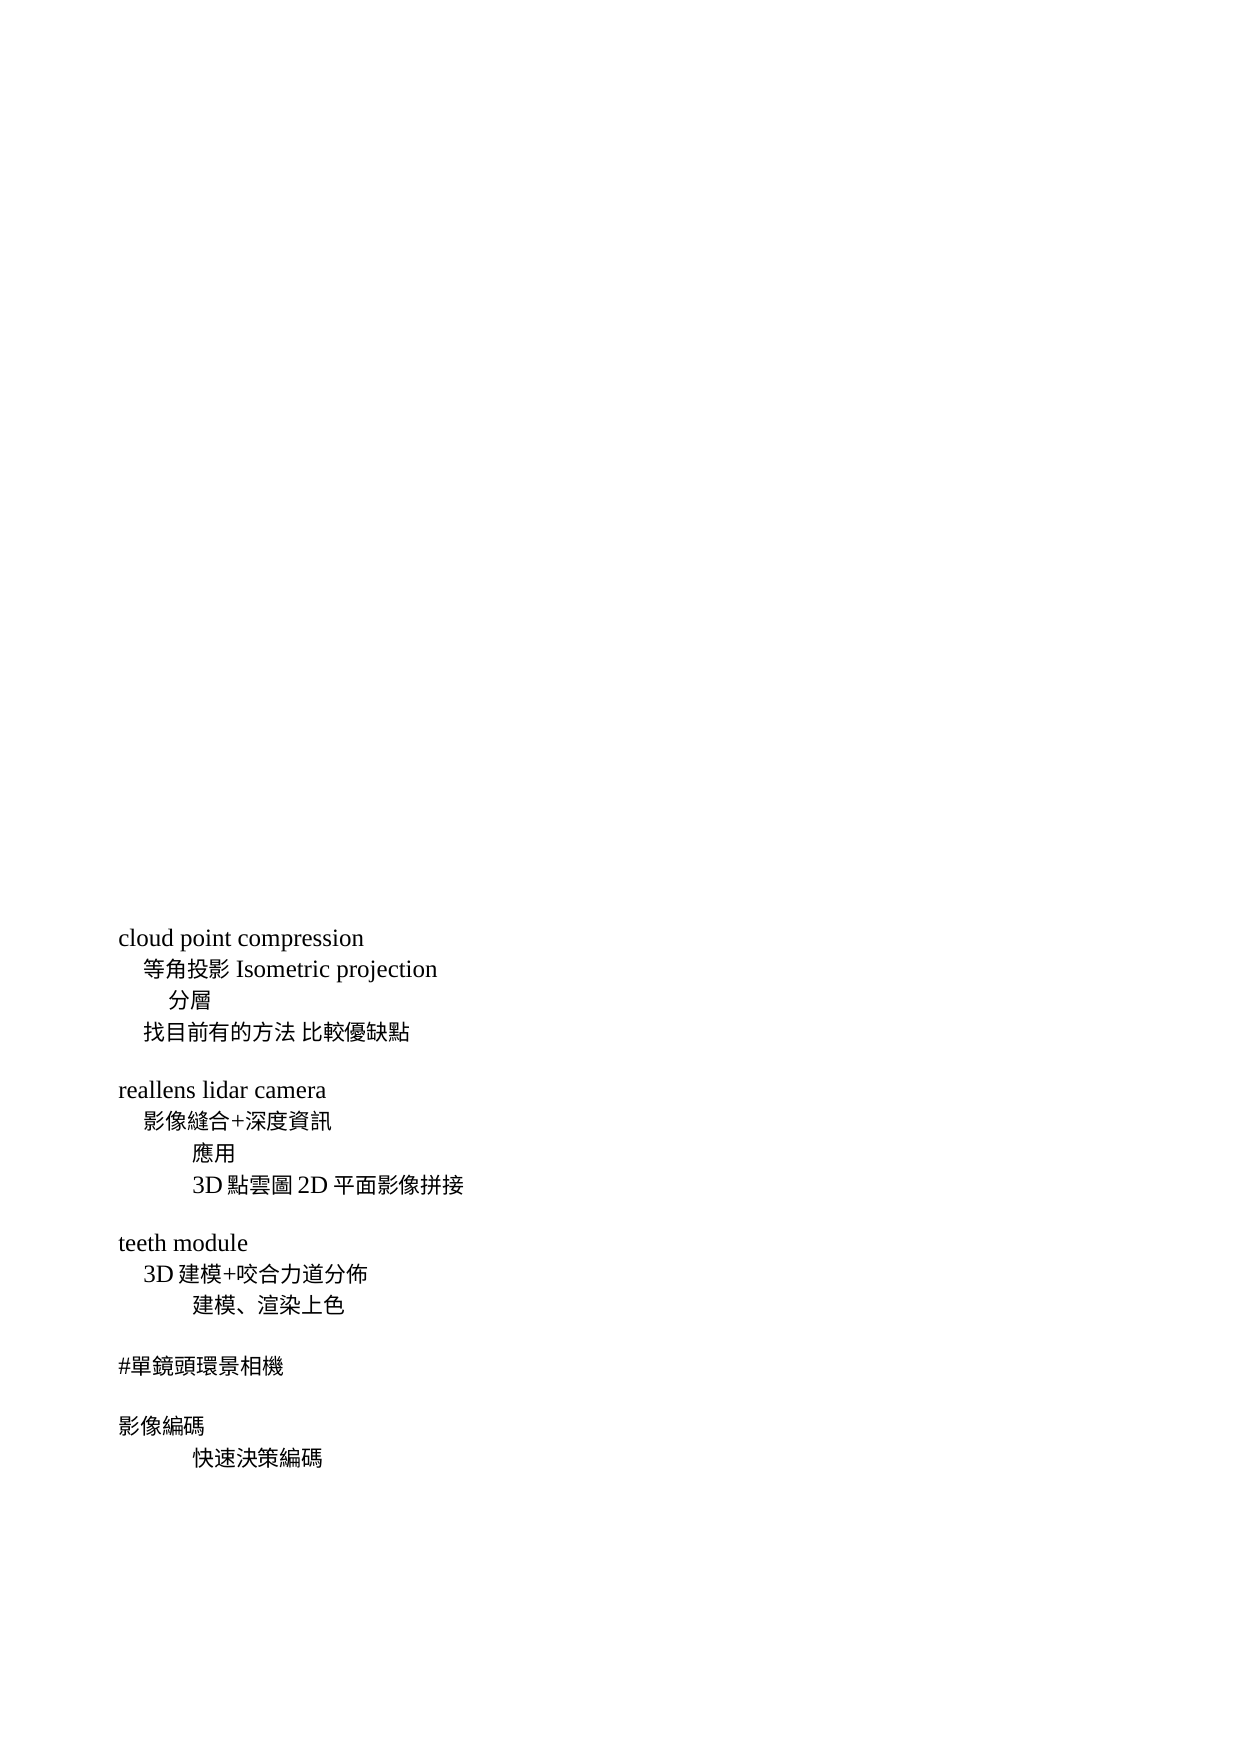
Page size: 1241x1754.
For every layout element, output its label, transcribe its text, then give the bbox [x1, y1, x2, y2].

text cloud point compression [118, 923, 1122, 952]
text 3D點雲圖2D平面影像拼接 [118, 1168, 1122, 1199]
text 快速決策編碼 [118, 1441, 1122, 1473]
text 建模、渲染上色 [118, 1288, 1122, 1320]
text 影像編碼 [118, 1409, 1122, 1441]
text #單鏡頭環景相機 [118, 1349, 1122, 1381]
text reallens lidar camera [118, 1076, 1122, 1104]
text 3D建模+咬合力道分佈 [118, 1257, 1122, 1288]
text 等角投影 Isometric projection [118, 952, 1122, 983]
text 找目前有的方法 比較優缺點 [118, 1015, 1122, 1047]
text 分層 [118, 983, 1122, 1015]
text 應用 [118, 1136, 1122, 1168]
text 影像縫合+深度資訊 [118, 1104, 1122, 1136]
text teeth module [118, 1228, 1122, 1257]
